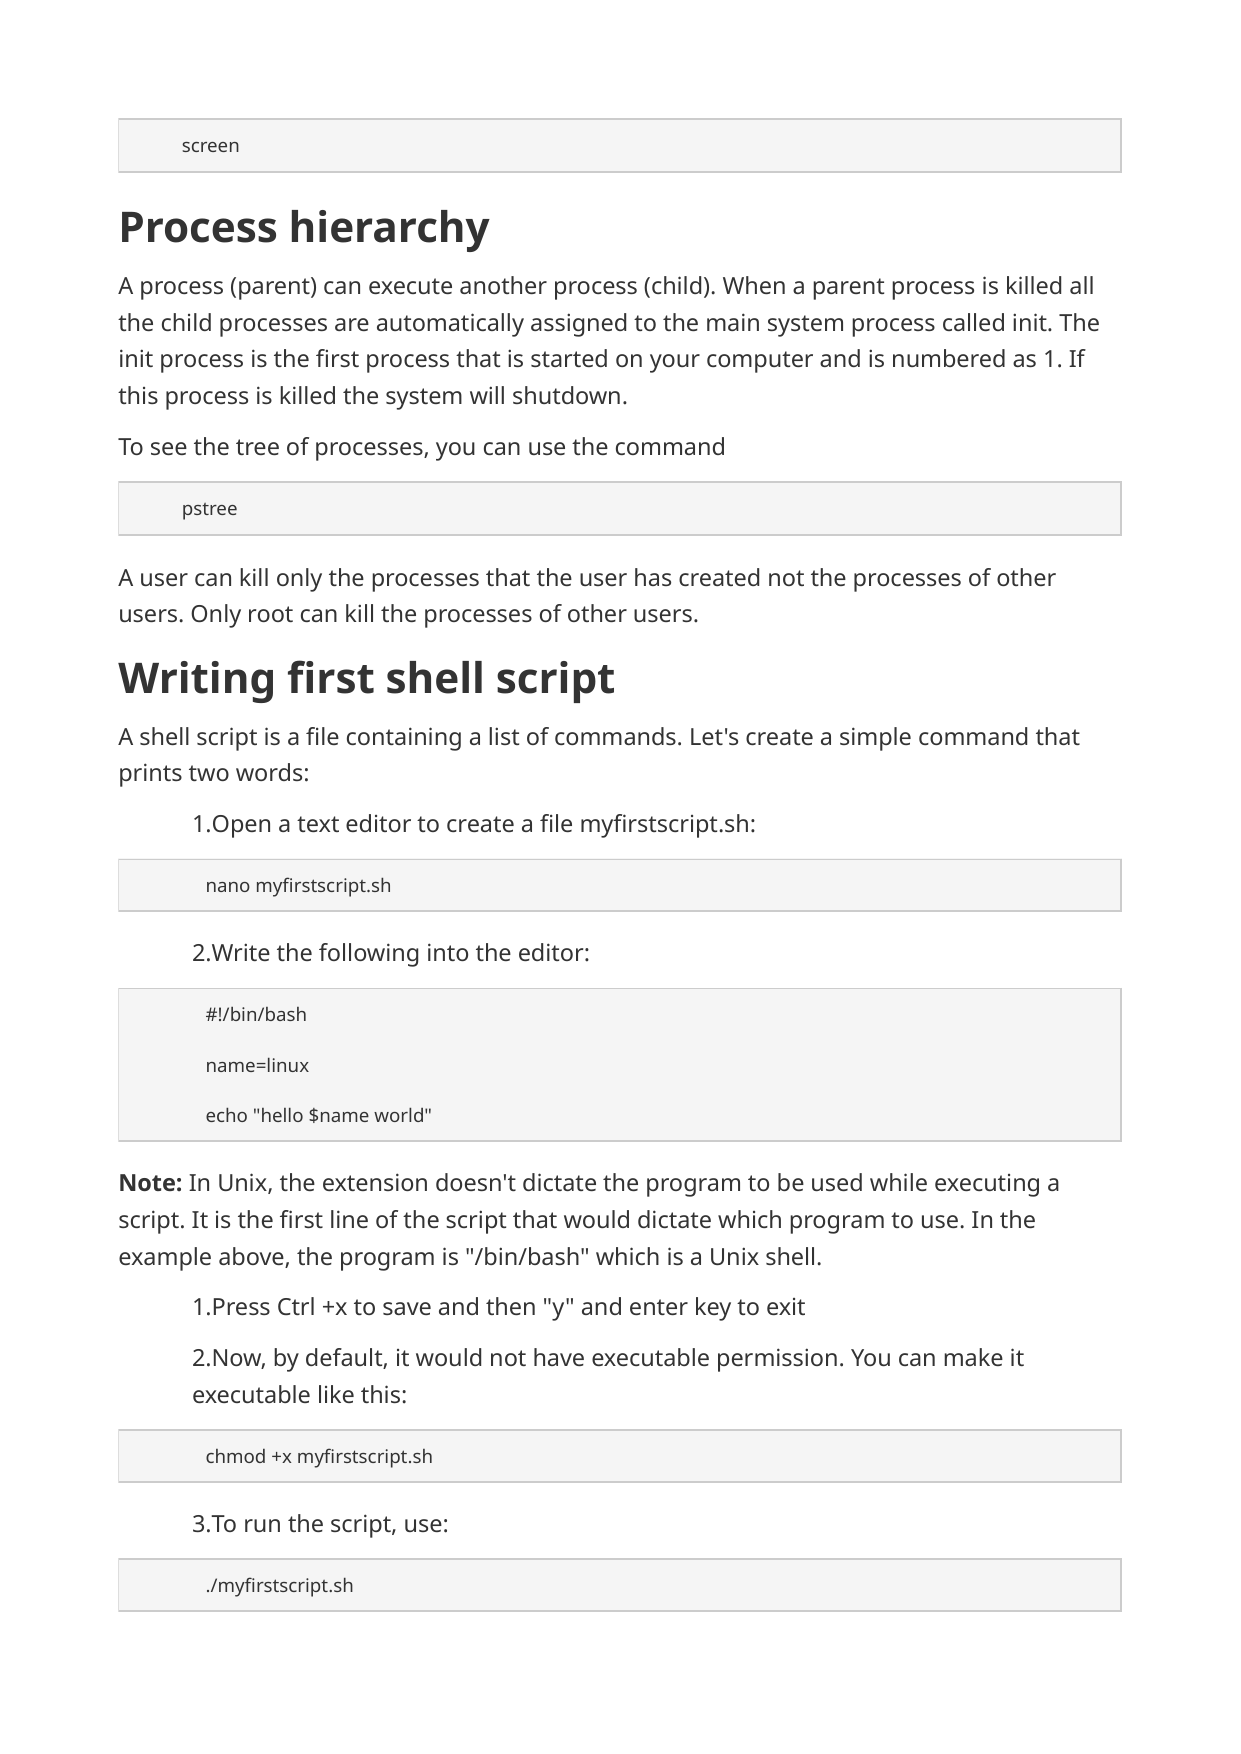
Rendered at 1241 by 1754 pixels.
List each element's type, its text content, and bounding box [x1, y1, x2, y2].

list Open a text editor to create a file myfirstscript.sh: [118, 808, 1122, 839]
list nano myfirstscript.sh [119, 860, 1120, 910]
text screen [119, 120, 1120, 171]
list To run the script, use: [118, 1507, 1122, 1539]
list #!/bin/bash [119, 989, 1120, 1027]
list Write the following into the editor: [118, 937, 1122, 969]
list Now, by default, it would not have executable permission. You can make it executable like this: [118, 1342, 1122, 1410]
subtitle Writing first shell script [118, 648, 1122, 706]
list Press Ctrl +x to save and then "y" and enter key to exit [118, 1291, 1122, 1323]
list chmod +x myfirstscript.sh [119, 1431, 1120, 1481]
list ./myfirstscript.sh [119, 1560, 1120, 1610]
list name=linux [119, 1038, 1120, 1077]
text A shell script is a file containing a list of commands. Let's create a simple command that prints two words: [118, 720, 1122, 789]
text A user can kill only the processes that the user has created not the processes of other users. Only root can kill the processes of other users. [118, 561, 1122, 629]
list echo "hello $name world" [119, 1088, 1120, 1140]
text Note: In Unix, the extension doesn't dictate the program to be used while executing a script. It is the first line of the script that would dictate which program to use. In the example above, the program is "/bin/bash" which is a Unix shell. [118, 1166, 1122, 1272]
subtitle Process hierarchy [118, 198, 1122, 255]
text To see the tree of processes, you can use the command [118, 430, 1122, 462]
text A process (parent) can execute another process (child). When a parent process is killed all the child processes are automatically assigned to the main system process called init. The init process is the first process that is started on your computer and is numbered as 1. If this process is killed the system will shutdown. [118, 269, 1122, 412]
text pstree [119, 483, 1120, 534]
